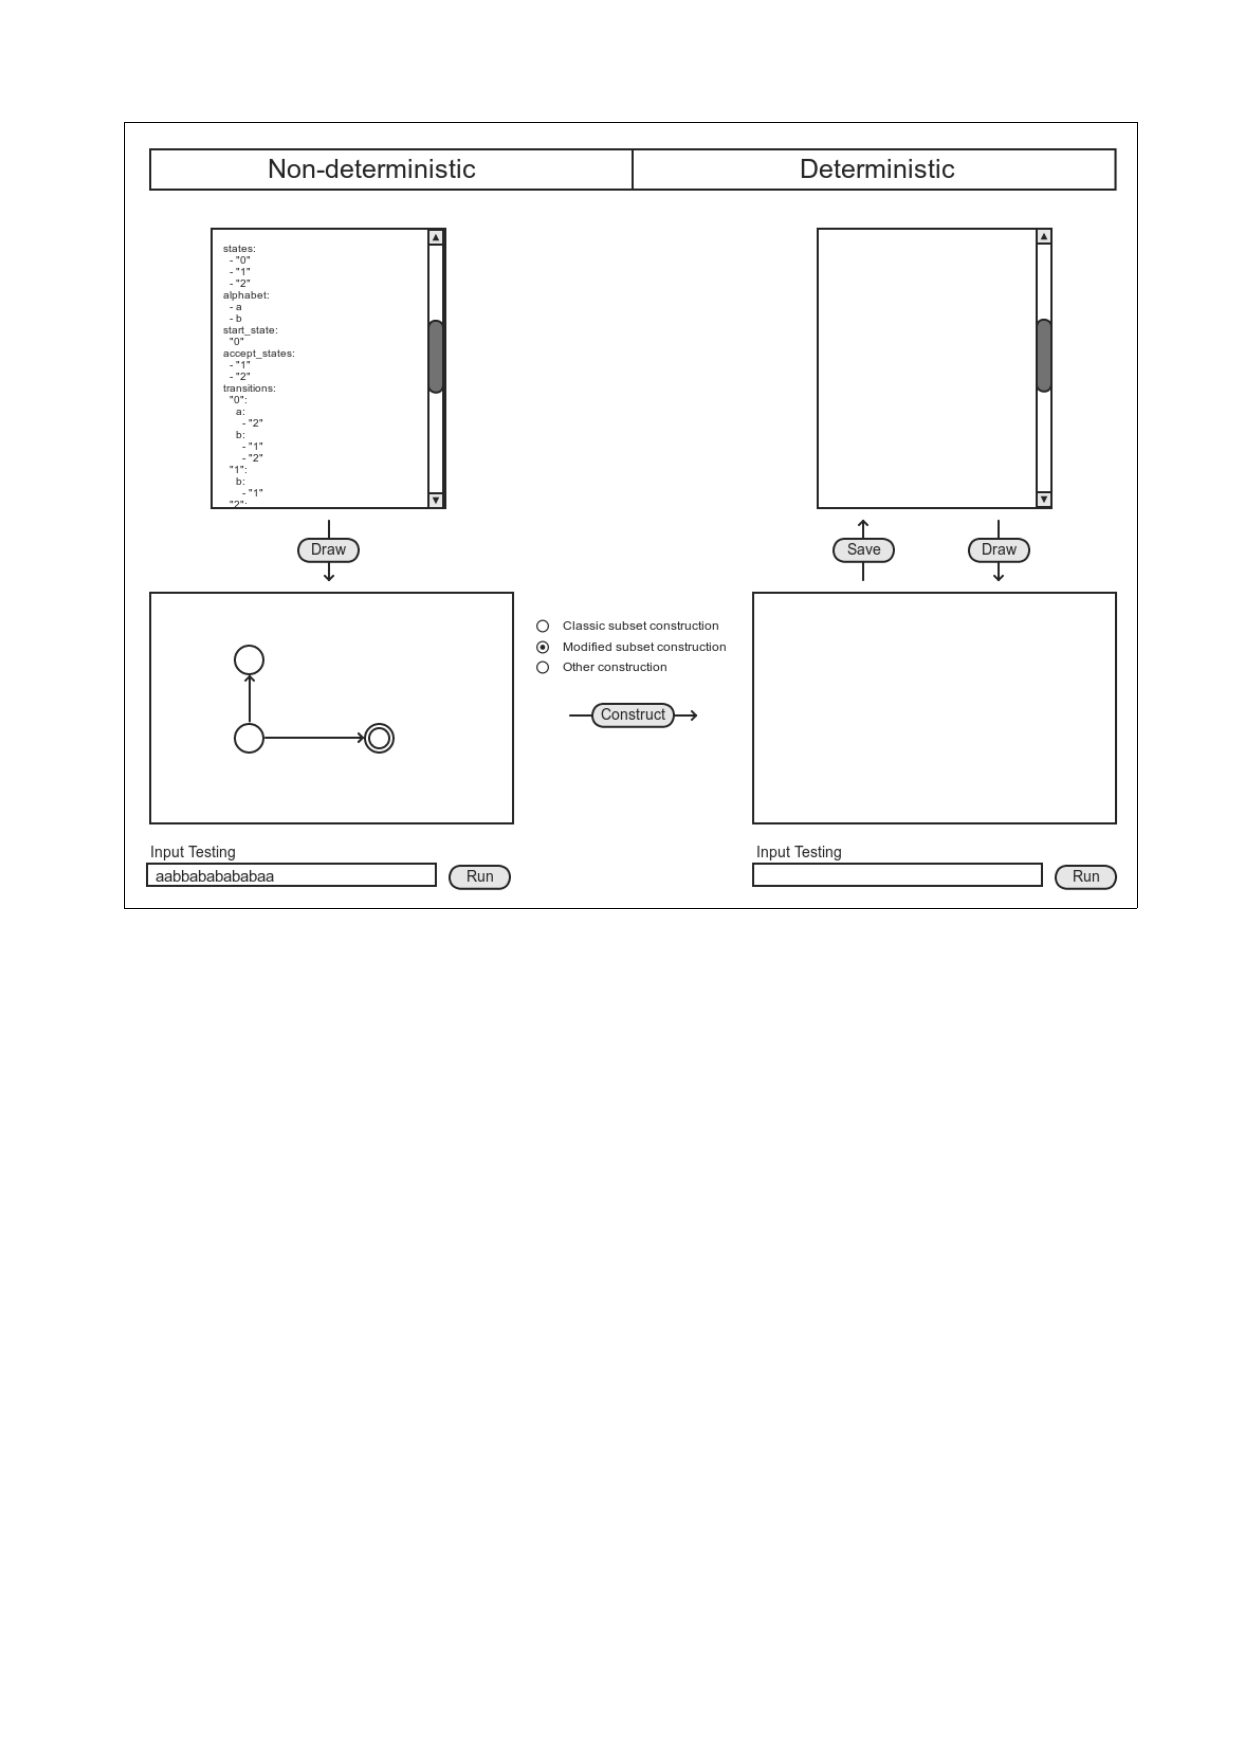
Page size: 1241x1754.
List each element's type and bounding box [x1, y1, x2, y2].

picture [127, 125, 1134, 906]
